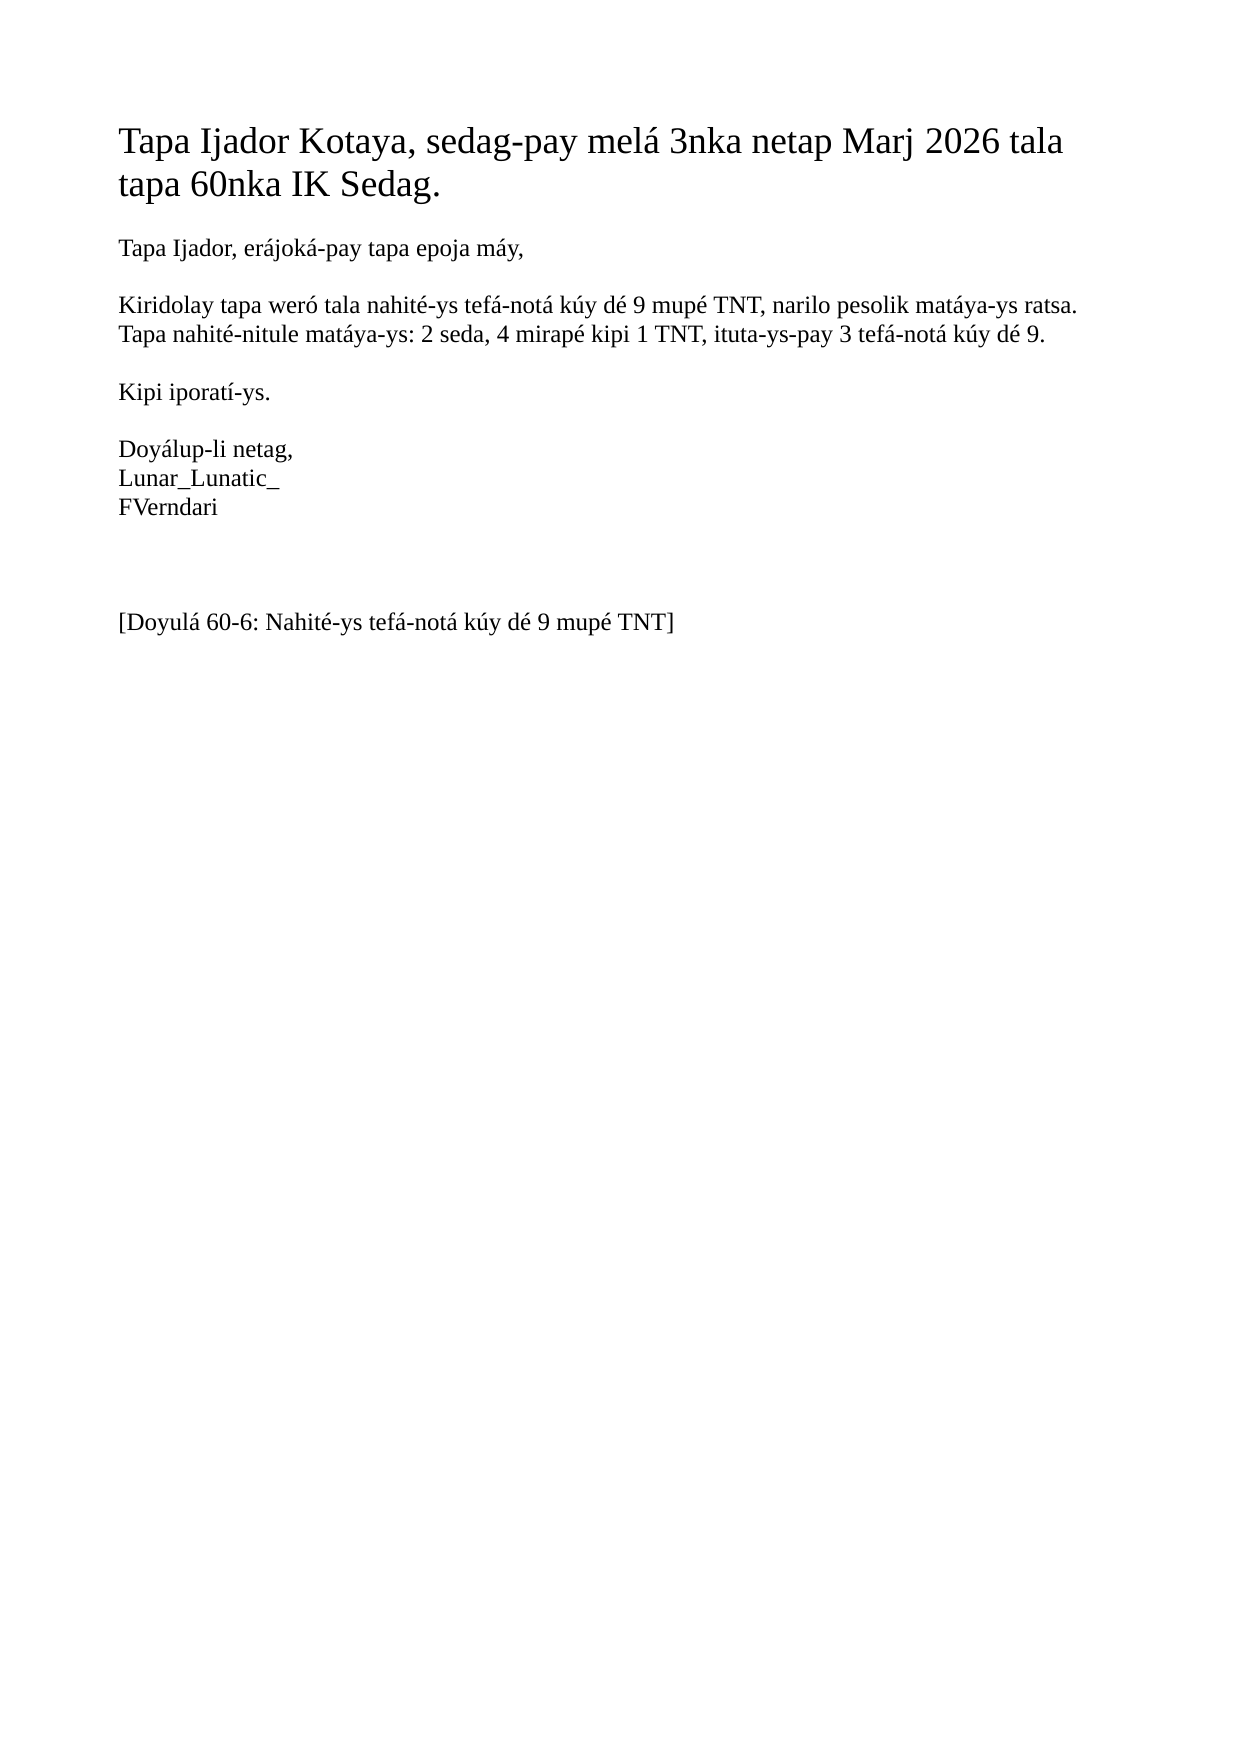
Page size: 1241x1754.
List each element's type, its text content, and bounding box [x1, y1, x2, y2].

text Lunar_Lunatic_ [118, 463, 1122, 492]
text Tapa Ijador, erájoká-pay tapa epoja máy, [118, 233, 1122, 262]
text FVerndari [118, 492, 1122, 521]
text Kiridolay tapa weró tala nahité-ys tefá-notá kúy dé 9 mupé TNT, narilo pesolik matáya-ys ratsa. [118, 291, 1122, 319]
text Tapa nahité-nitule matáya-ys: 2 seda, 4 mirapé kipi 1 TNT, ituta-ys-pay 3 tefá-notá kúy dé 9. [118, 319, 1122, 348]
text Kipi iporatí-ys. [118, 377, 1122, 406]
text Doyálup-li netag, [118, 434, 1122, 463]
text Tapa Ijador Kotaya, sedag-pay melá 3nka netap Marj 2026 tala tapa 60nka IK Sedag. [118, 118, 1122, 204]
text [Doyulá 60-6: Nahité-ys tefá-notá kúy dé 9 mupé TNT] [118, 607, 1122, 636]
